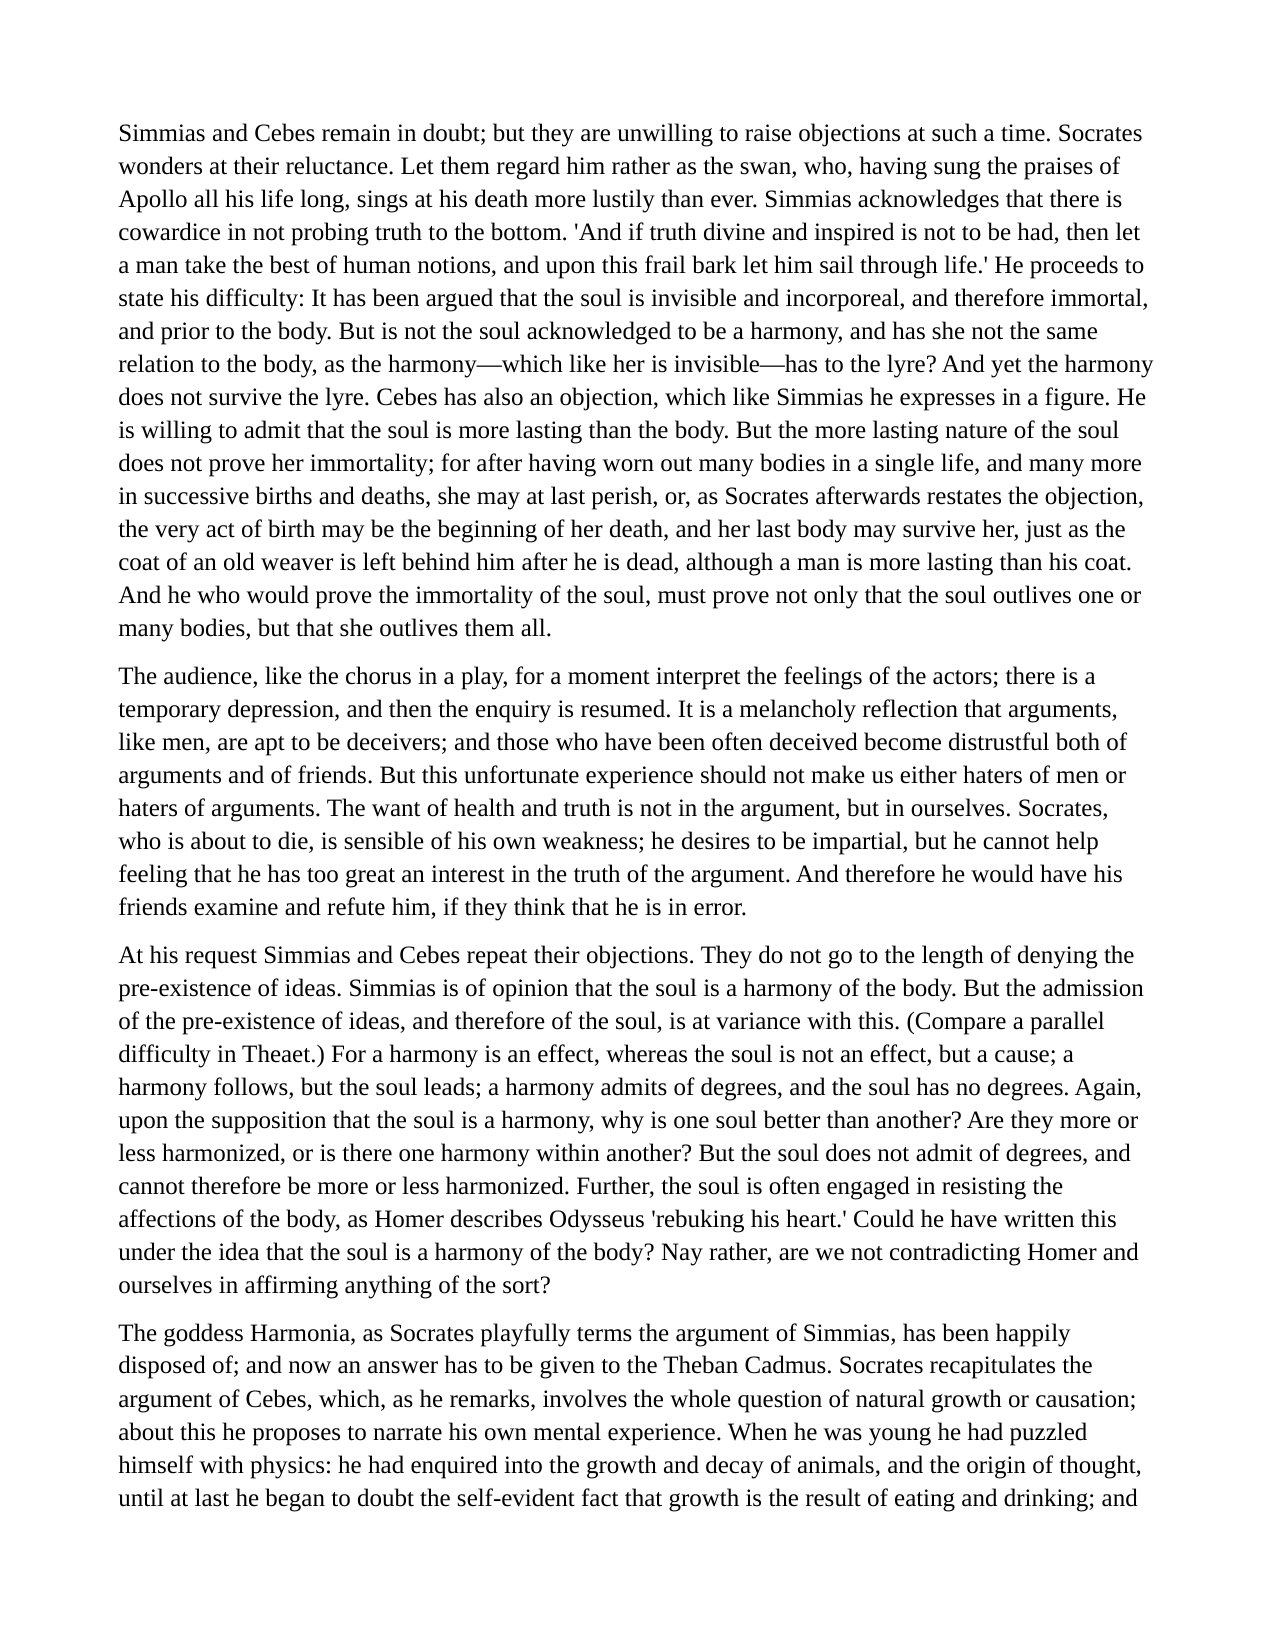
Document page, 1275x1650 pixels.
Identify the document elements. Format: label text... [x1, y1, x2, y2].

text Simmias and Cebes remain in doubt; but they are unwilling to raise objections at such a time. Socrates wonders at their reluctance. Let them regard him rather as the swan, who, having sung the praises of Apollo all his life long, sings at his death more lustily than ever. Simmias acknowledges that there is cowardice in not probing truth to the bottom. 'And if truth divine and inspired is not to be had, then let a man take the best of human notions, and upon this frail bark let him sail through life.' He proceeds to state his difficulty: It has been argued that the soul is invisible and incorporeal, and therefore immortal, and prior to the body. But is not the soul acknowledged to be a harmony, and has she not the same relation to the body, as the harmony—which like her is invisible—has to the lyre? And yet the harmony does not survive the lyre. Cebes has also an objection, which like Simmias he expresses in a figure. He is willing to admit that the soul is more lasting than the body. But the more lasting nature of the soul does not prove her immortality; for after having worn out many bodies in a single life, and many more in successive births and deaths, she may at last perish, or, as Socrates afterwards restates the objection, the very act of birth may be the beginning of her death, and her last body may survive her, just as the coat of an old weaver is left behind him after he is dead, although a man is more lasting than his coat. And he who would prove the immortality of the soul, must prove not only that the soul outlives one or many bodies, but that she outlives them all. [118, 118, 1157, 642]
text At his request Simmias and Cebes repeat their objections. They do not go to the length of denying the pre-existence of ideas. Simmias is of opinion that the soul is a harmony of the body. But the admission of the pre-existence of ideas, and therefore of the soul, is at variance with this. (Compare a parallel difficulty in Theaet.) For a harmony is an effect, whereas the soul is not an effect, but a cause; a harmony follows, but the soul leads; a harmony admits of degrees, and the soul has no degrees. Again, upon the supposition that the soul is a harmony, why is one soul better than another? Are they more or less harmonized, or is there one harmony within another? But the soul does not admit of degrees, and cannot therefore be more or less harmonized. Further, the soul is often engaged in resisting the affections of the body, as Homer describes Odysseus 'rebuking his heart.' Could he have written this under the idea that the soul is a harmony of the body? Nay rather, are we not contradicting Homer and ourselves in affirming anything of the sort? [118, 940, 1157, 1299]
text The audience, like the chorus in a play, for a moment interpret the feelings of the actors; there is a temporary depression, and then the enquiry is resumed. It is a melancholy reflection that arguments, like men, are apt to be deceivers; and those who have been often deceived become distrustful both of arguments and of friends. But this unfortunate experience should not make us either haters of men or haters of arguments. The want of health and truth is not in the argument, but in ourselves. Socrates, who is about to die, is sensible of his own weakness; he desires to be impartial, but he cannot help feeling that he has too great an interest in the truth of the argument. And therefore he would have his friends examine and refute him, if they think that he is in error. [118, 661, 1157, 921]
text The goddess Harmonia, as Socrates playfully terms the argument of Simmias, has been happily disposed of; and now an answer has to be given to the Theban Cadmus. Socrates recapitulates the argument of Cebes, which, as he remarks, involves the whole question of natural growth or causation; about this he proposes to narrate his own mental experience. When he was young he had puzzled himself with physics: he had enquired into the growth and decay of animals, and the origin of thought, until at last he began to doubt the self-evident fact that growth is the result of eating and drinking; and [118, 1318, 1157, 1511]
